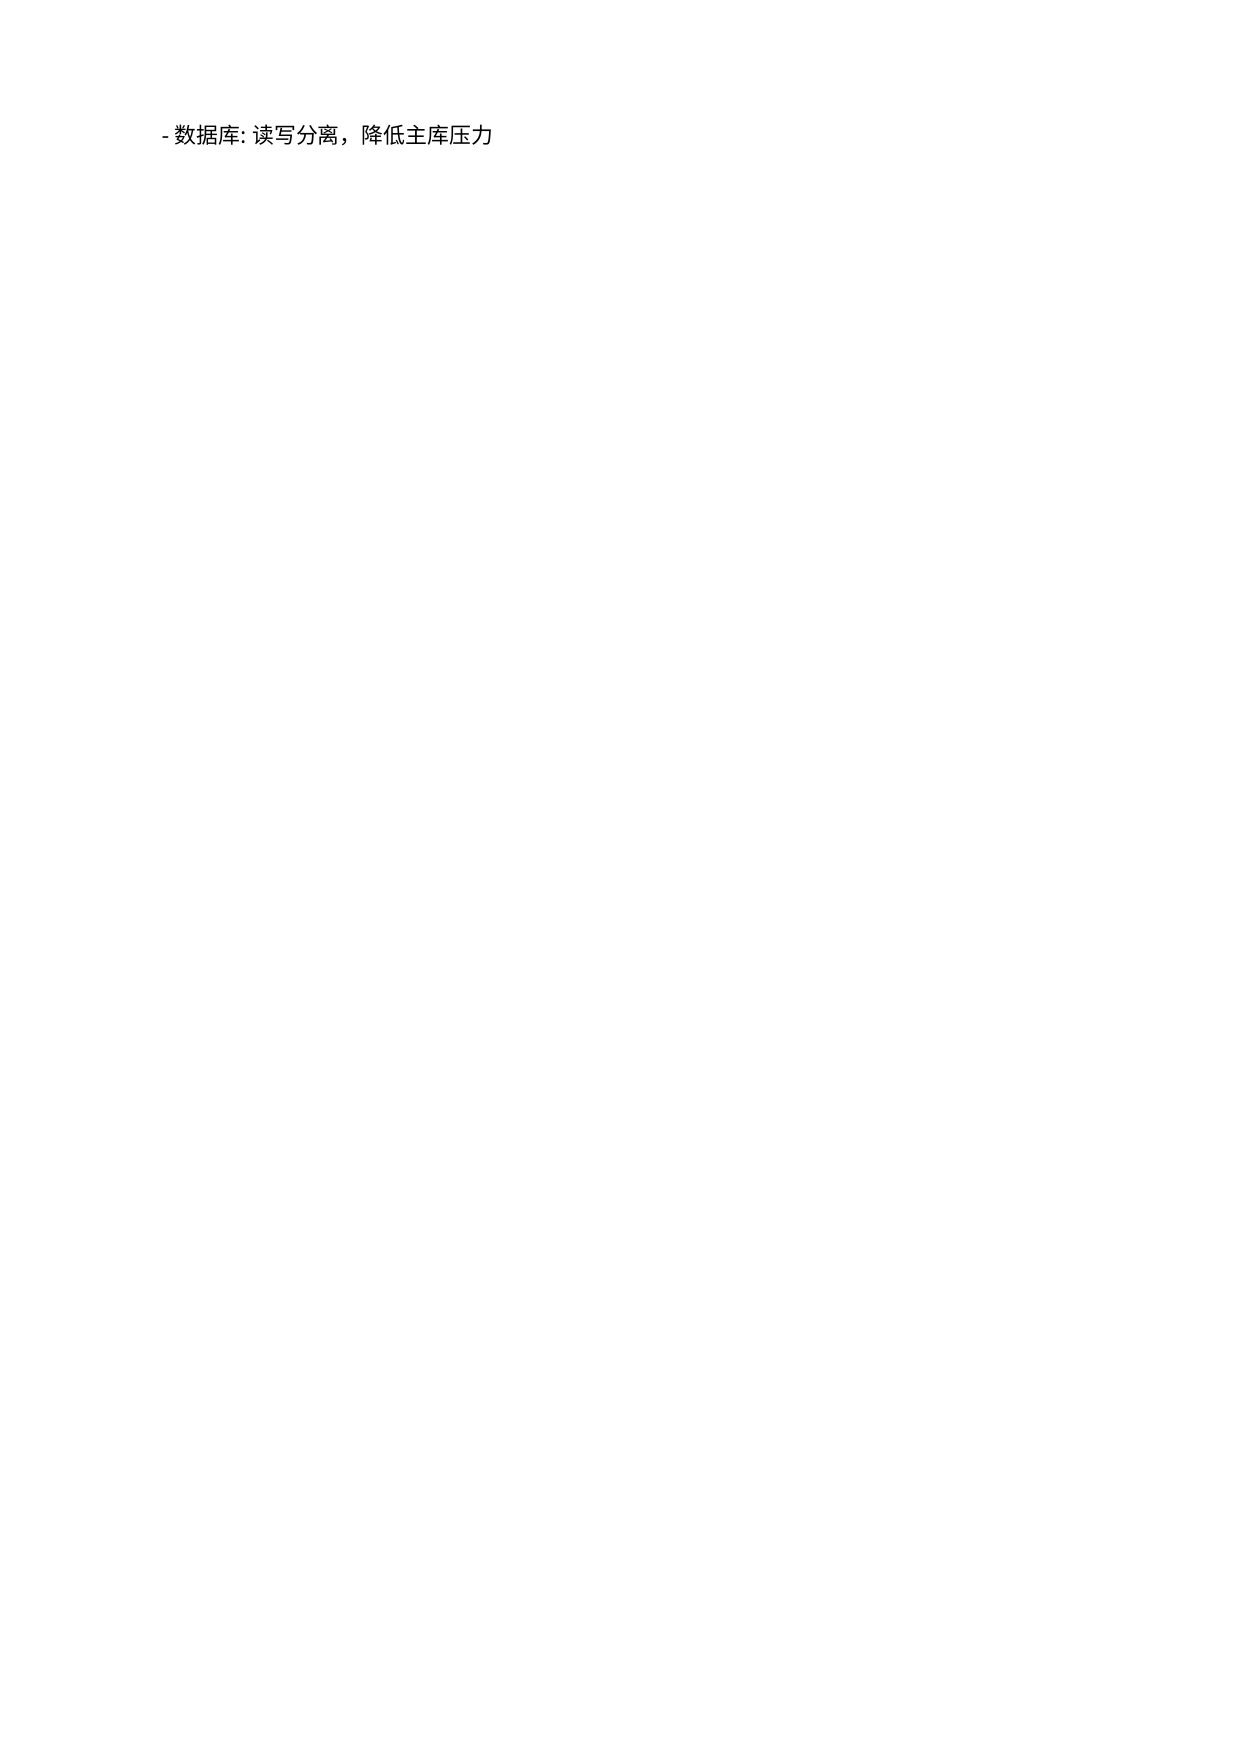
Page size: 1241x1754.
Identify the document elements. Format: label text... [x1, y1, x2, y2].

text - 数据库: 读写分离，降低主库压力 [118, 118, 1122, 150]
